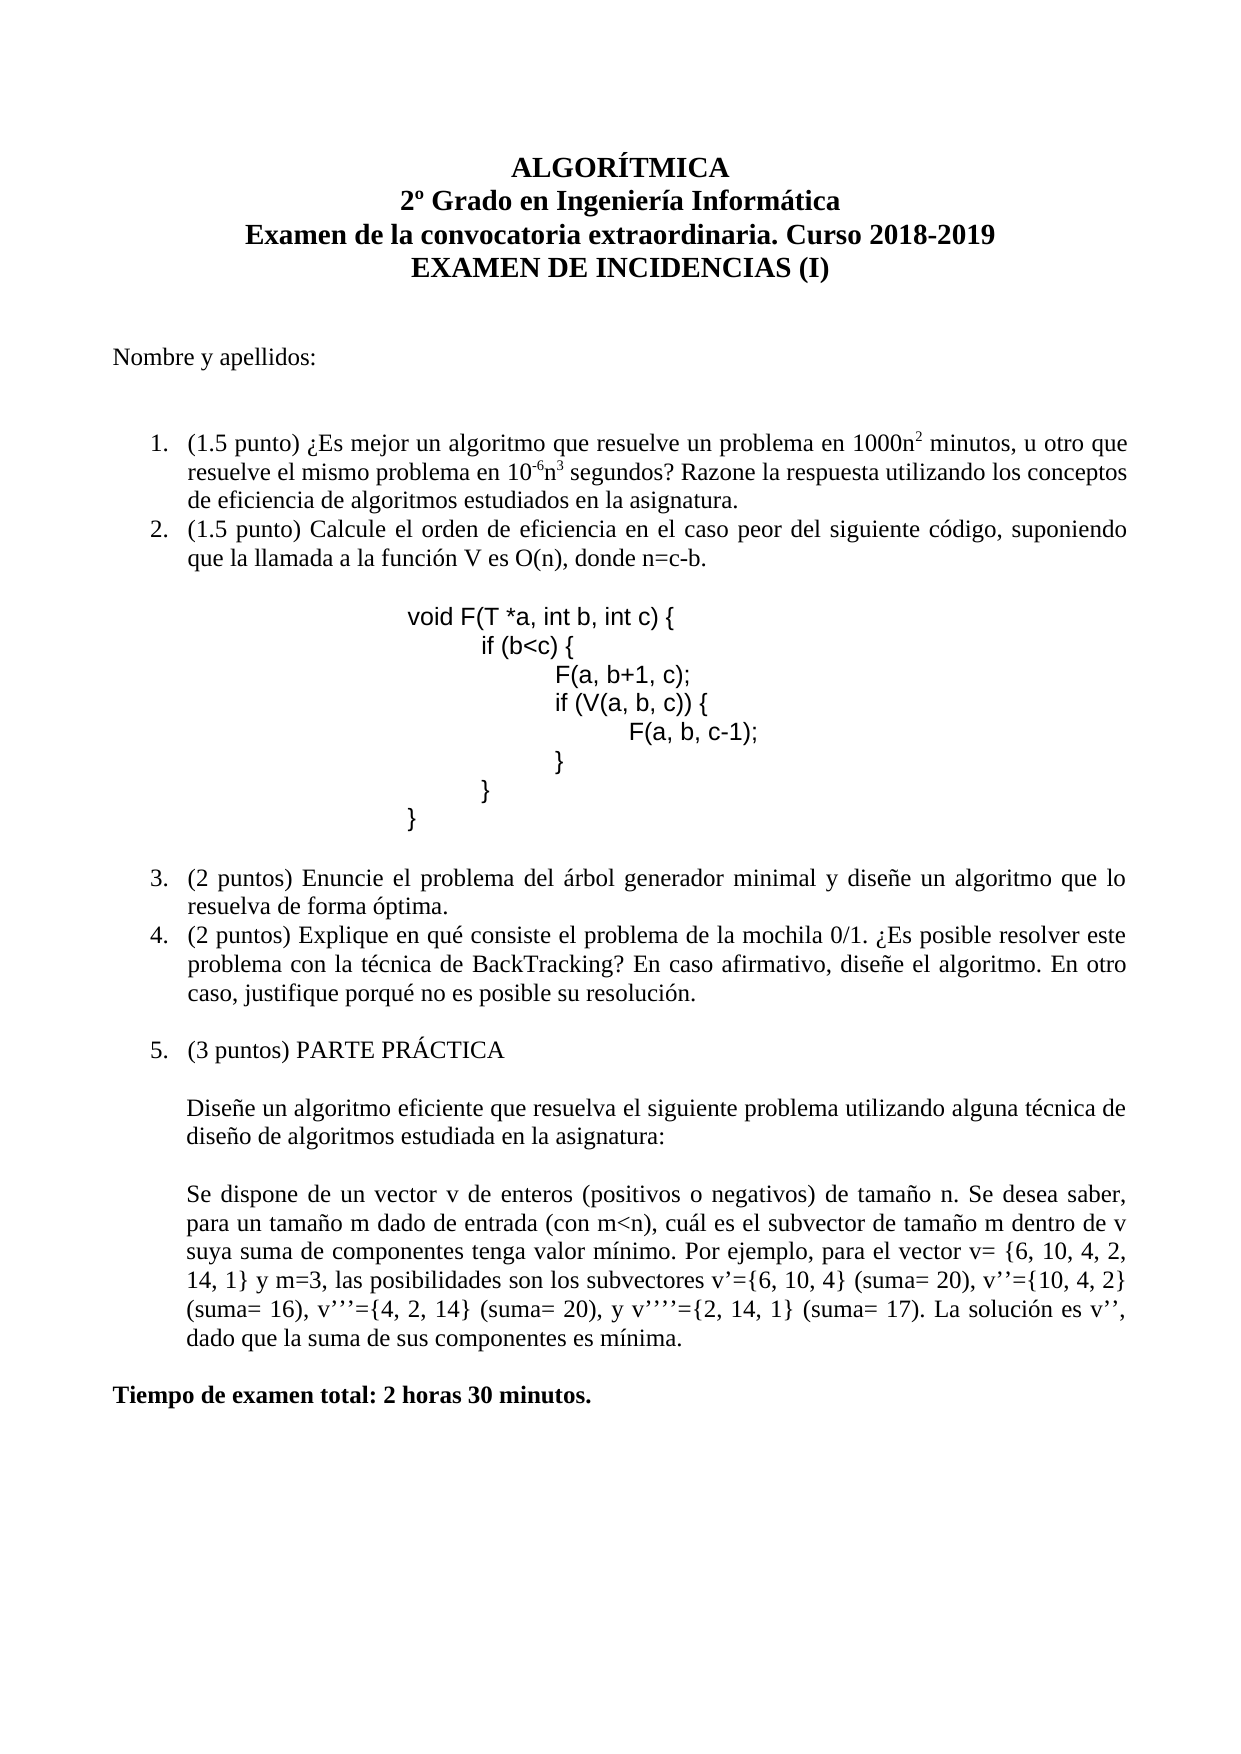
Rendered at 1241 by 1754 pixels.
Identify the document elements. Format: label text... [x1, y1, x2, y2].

text } [407, 775, 1128, 803]
text Diseñe un algoritmo eficiente que resuelva el siguiente problema utilizando alguna técnica de diseño de algoritmos estudiada en la asignatura: [112, 1093, 1128, 1150]
text F(a, b, c-1); [407, 717, 1128, 746]
list (2 puntos) Enuncie el problema del árbol generador minimal y diseñe un algoritmo que lo resuelva de forma óptima. [150, 863, 1128, 920]
list (1.5 punto) ¿Es mejor un algoritmo que resuelve un problema en 1000n2 minutos, u otro que resuelve el mismo problema en 10-6n3 segundos? Razone la respuesta utilizando los conceptos de eficiencia de algoritmos estudiados en la asignatura. [150, 428, 1128, 514]
text Examen de la convocatoria extraordinaria. Curso 2018-2019 [112, 217, 1128, 251]
text void F(T *a, int b, int c) { [407, 602, 1128, 631]
text ALGORÍTMICA [112, 150, 1128, 183]
text } [407, 746, 1128, 775]
list (1.5 punto) Calcule el orden de eficiencia en el caso peor del siguiente código, suponiendo que la llamada a la función V es O(n), donde n=c-b. [150, 514, 1128, 572]
list (3 puntos) PARTE PRÁCTICA [150, 1035, 1128, 1064]
text Nombre y apellidos: [112, 342, 1128, 370]
text if (V(a, b, c)) { [407, 688, 1128, 717]
text EXAMEN DE INCIDENCIAS (I) [112, 251, 1128, 284]
text Se dispone de un vector v de enteros (positivos o negativos) de tamaño n. Se desea saber, para un tamaño m dado de entrada (con m<n), cuál es el subvector de tamaño m dentro de v suya suma de componentes tenga valor mínimo. Por ejemplo, para el vector v= {6, 10, 4, 2, 14, 1} y m=3, las posibilidades son los subvectores v’={6, 10, 4} (suma= 20), v’’={10, 4, 2} (suma= 16), v’’’={4, 2, 14} (suma= 20), y v’’’’={2, 14, 1} (suma= 17). La solución es v’’, dado que la suma de sus componentes es mínima. [186, 1179, 1128, 1351]
text Tiempo de examen total: 2 horas 30 minutos. [112, 1380, 1128, 1409]
text F(a, b+1, c); [407, 660, 1128, 688]
text if (b<c) { [407, 631, 1128, 660]
list (2 puntos) Explique en qué consiste el problema de la mochila 0/1. ¿Es posible resolver este problema con la técnica de BackTracking? En caso afirmativo, diseñe el algoritmo. En otro caso, justifique porqué no es posible su resolución. [150, 920, 1128, 1006]
text 2º Grado en Ingeniería Informática [112, 183, 1128, 217]
text } [407, 803, 1128, 832]
